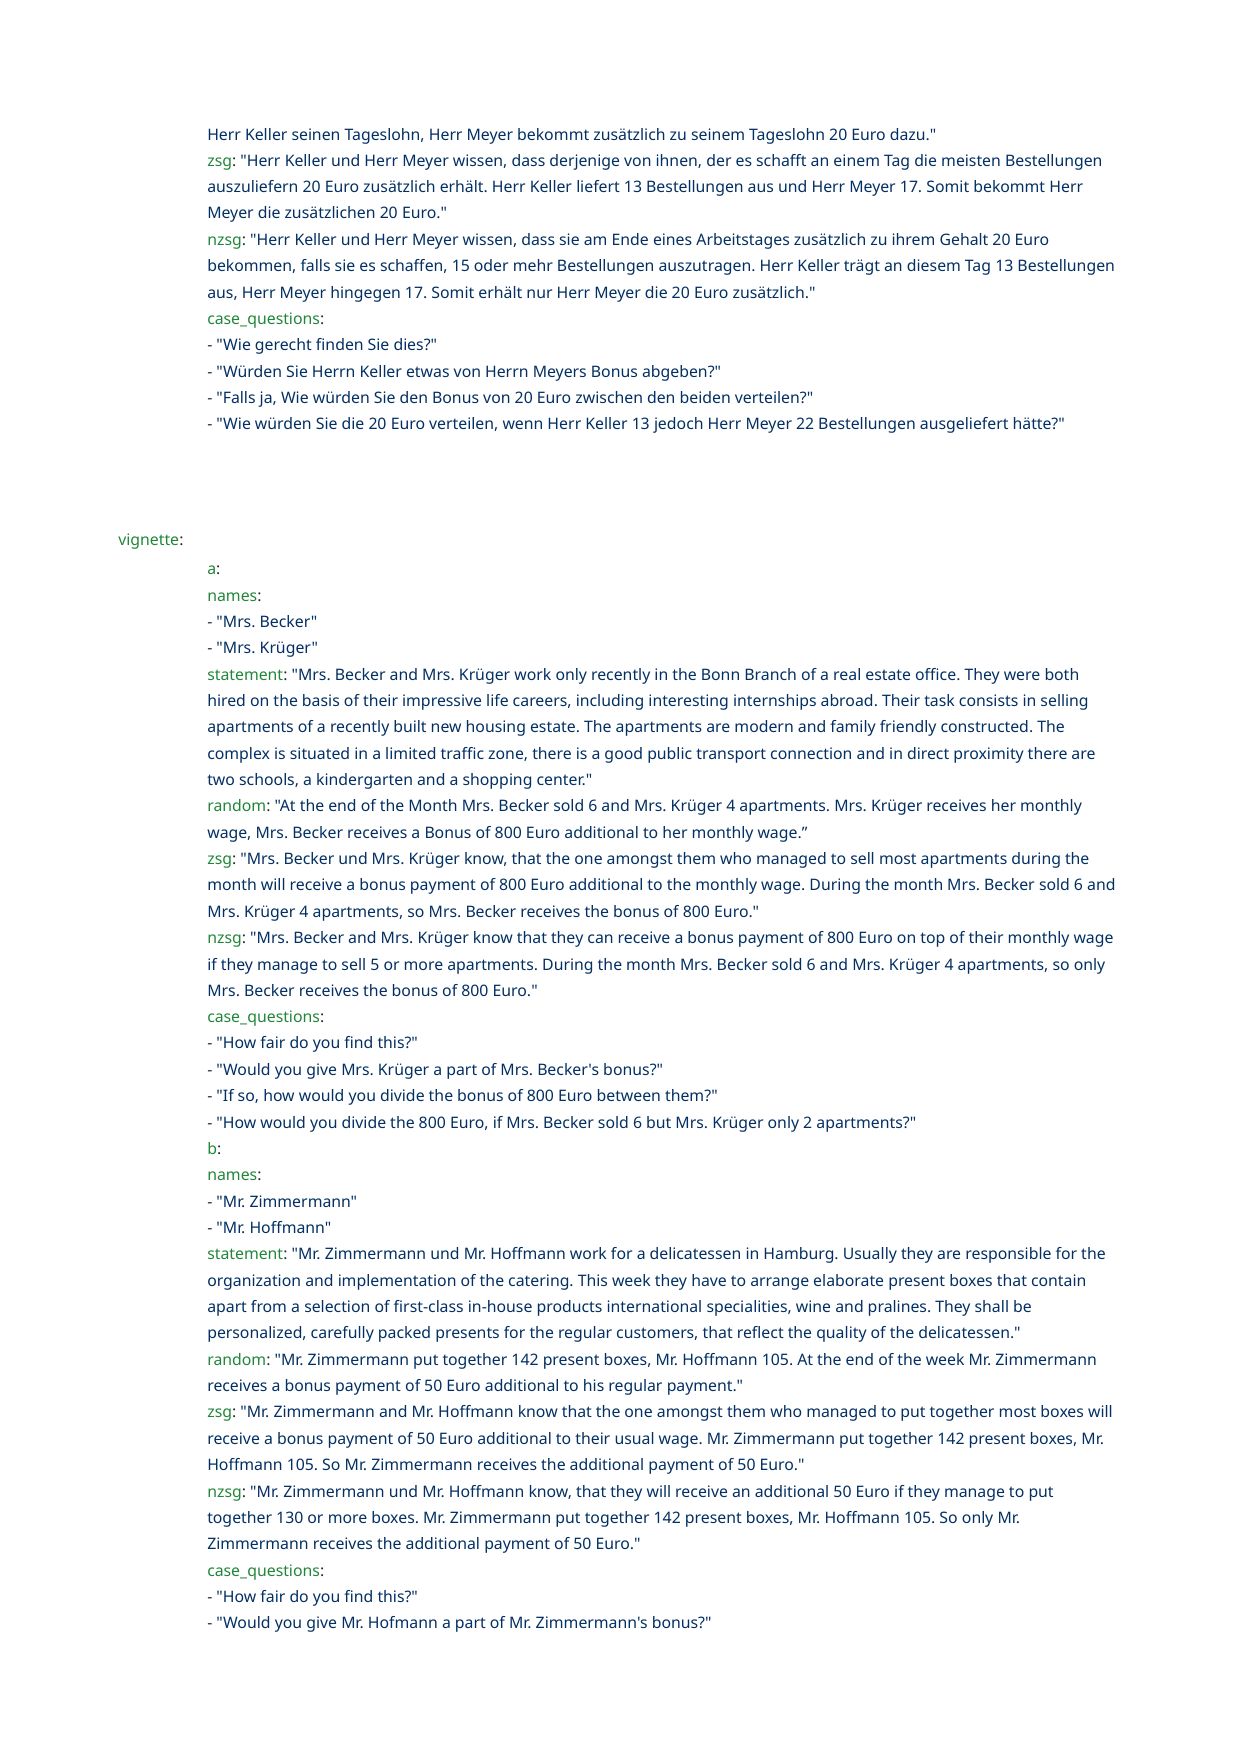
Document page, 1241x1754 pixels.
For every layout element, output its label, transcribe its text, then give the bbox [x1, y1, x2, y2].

table_cell zsg: "Mr. Zimmermann and Mr. Hoffmann know that the one amongst them who managed to put together most boxes will receive a bonus payment of 50 Euro additional to their usual wage. Mr. Zimmermann put together 142 present boxes, Mr. Hoffmann 105. So Mr. Zimmermann receives the additional payment of 50 Euro." [207, 1396, 1122, 1475]
table_cell [118, 658, 207, 790]
table_cell statement: "Mr. Zimmermann und Mr. Hoffmann work for a delicatessen in Hamburg. Usually they are responsible for the organization and implementation of the catering. This week they have to arrange elaborate present boxes that contain apart from a selection of first-class in-house products international specialities, wine and pralines. They shall be personalized, carefully packed presents for the regular customers, that reflect the quality of the delicatessen." [207, 1238, 1122, 1343]
table_cell [118, 408, 207, 434]
table_cell [118, 1396, 207, 1475]
table_cell a: [207, 553, 1122, 579]
table_cell - "How fair do you find this?" [207, 1581, 1122, 1607]
table_cell [118, 1344, 207, 1396]
table_cell [118, 790, 207, 843]
table_cell [118, 1185, 207, 1212]
table_cell [118, 1554, 207, 1581]
table_header vignette: [118, 521, 207, 553]
table_cell [118, 606, 207, 632]
table_cell nzsg: "Mr. Zimmermann und Mr. Hoffmann know, that they will receive an additional 50 Euro if they manage to put together 130 or more boxes. Mr. Zimmermann put together 142 present boxes, Mr. Hoffmann 105. So only Mr. Zimmermann receives the additional payment of 50 Euro." [207, 1475, 1122, 1554]
table_cell [118, 145, 207, 223]
table_cell - "Would you give Mr. Hofmann a part of Mr. Zimmermann's bonus?" [207, 1607, 1122, 1633]
table_cell nzsg: "Herr Keller und Herr Meyer wissen, dass sie am Ende eines Arbeitstages zusätzlich zu ihrem Gehalt 20 Euro bekommen, falls sie es schaffen, 15 oder mehr Bestellungen auszutragen. Herr Keller trägt an diesem Tag 13 Bestellungen aus, Herr Meyer hingegen 17. Somit erhält nur Herr Meyer die 20 Euro zusätzlich." [207, 224, 1122, 303]
table_cell - "Mrs. Becker" [207, 606, 1122, 632]
table_cell - "Würden Sie Herrn Keller etwas von Herrn Meyers Bonus abgeben?" [207, 355, 1122, 382]
table_cell case_questions: [207, 1001, 1122, 1027]
table_cell [118, 1475, 207, 1554]
table_cell - "Wie würden Sie die 20 Euro verteilen, wenn Herr Keller 13 jedoch Herr Meyer 22 Bestellungen ausgeliefert hätte?" [207, 408, 1122, 434]
table_cell [118, 355, 207, 382]
table_cell [118, 1212, 207, 1238]
table_cell [118, 1133, 207, 1159]
table_cell - "Wie gerecht finden Sie dies?" [207, 329, 1122, 355]
table_header [207, 521, 1122, 553]
table_cell [118, 224, 207, 303]
table_cell names: [207, 579, 1122, 606]
table_cell - "How would you divide the 800 Euro, if Mrs. Becker sold 6 but Mrs. Krüger only 2 apartments?" [207, 1106, 1122, 1133]
table_cell [118, 118, 207, 144]
table_cell [118, 1581, 207, 1607]
table_cell [118, 1080, 207, 1106]
table_cell - "If so, how would you divide the bonus of 800 Euro between them?" [207, 1080, 1122, 1106]
table_cell [118, 843, 207, 922]
table_cell - "Mr. Zimmermann" [207, 1185, 1122, 1212]
table_cell [118, 632, 207, 658]
table_cell zsg: "Mrs. Becker und Mrs. Krüger know, that the one amongst them who managed to sell most apartments during the month will receive a bonus payment of 800 Euro additional to the monthly wage. During the month Mrs. Becker sold 6 and Mrs. Krüger 4 apartments, so Mrs. Becker receives the bonus of 800 Euro." [207, 843, 1122, 922]
table_cell [118, 1054, 207, 1080]
table_cell [118, 1238, 207, 1343]
table_cell [118, 1001, 207, 1027]
table_cell [118, 303, 207, 329]
table_cell random: "At the end of the Month Mrs. Becker sold 6 and Mrs. Krüger 4 apartments. Mrs. Krüger receives her monthly wage, Mrs. Becker receives a Bonus of 800 Euro additional to her monthly wage.” [207, 790, 1122, 843]
table_cell [118, 922, 207, 1001]
table_cell [118, 382, 207, 408]
table_cell [118, 1106, 207, 1133]
table_cell [118, 553, 207, 579]
table_cell [118, 1607, 207, 1633]
table_cell [118, 1159, 207, 1185]
table_cell - "Would you give Mrs. Krüger a part of Mrs. Becker's bonus?" [207, 1054, 1122, 1080]
table_cell b: [207, 1133, 1122, 1159]
table_cell random: "Mr. Zimmermann put together 142 present boxes, Mr. Hoffmann 105. At the end of the week Mr. Zimmermann receives a bonus payment of 50 Euro additional to his regular payment." [207, 1344, 1122, 1396]
table_cell - "How fair do you find this?" [207, 1027, 1122, 1053]
table_cell names: [207, 1159, 1122, 1185]
table_cell [118, 579, 207, 606]
table_cell case_questions: [207, 303, 1122, 329]
table_cell - "Falls ja, Wie würden Sie den Bonus von 20 Euro zwischen den beiden verteilen?" [207, 382, 1122, 408]
table_cell - "Mr. Hoffmann" [207, 1212, 1122, 1238]
table_cell [118, 329, 207, 355]
table_cell Herr Keller seinen Tageslohn, Herr Meyer bekommt zusätzlich zu seinem Tageslohn 20 Euro dazu." [207, 118, 1122, 144]
table_cell zsg: "Herr Keller und Herr Meyer wissen, dass derjenige von ihnen, der es schafft an einem Tag die meisten Bestellungen auszuliefern 20 Euro zusätzlich erhält. Herr Keller liefert 13 Bestellungen aus und Herr Meyer 17. Somit bekommt Herr Meyer die zusätzlichen 20 Euro." [207, 145, 1122, 223]
table_cell statement: "Mrs. Becker and Mrs. Krüger work only recently in the Bonn Branch of a real estate office. They were both hired on the basis of their impressive life careers, including interesting internships abroad. Their task consists in selling apartments of a recently built new housing estate. The apartments are modern and family friendly constructed. The complex is situated in a limited traffic zone, there is a good public transport connection and in direct proximity there are two schools, a kindergarten and a shopping center." [207, 658, 1122, 790]
table_cell nzsg: "Mrs. Becker and Mrs. Krüger know that they can receive a bonus payment of 800 Euro on top of their monthly wage if they manage to sell 5 or more apartments. During the month Mrs. Becker sold 6 and Mrs. Krüger 4 apartments, so only Mrs. Becker receives the bonus of 800 Euro." [207, 922, 1122, 1001]
table_cell case_questions: [207, 1554, 1122, 1581]
table_cell [118, 1027, 207, 1053]
table_cell - "Mrs. Krüger" [207, 632, 1122, 658]
